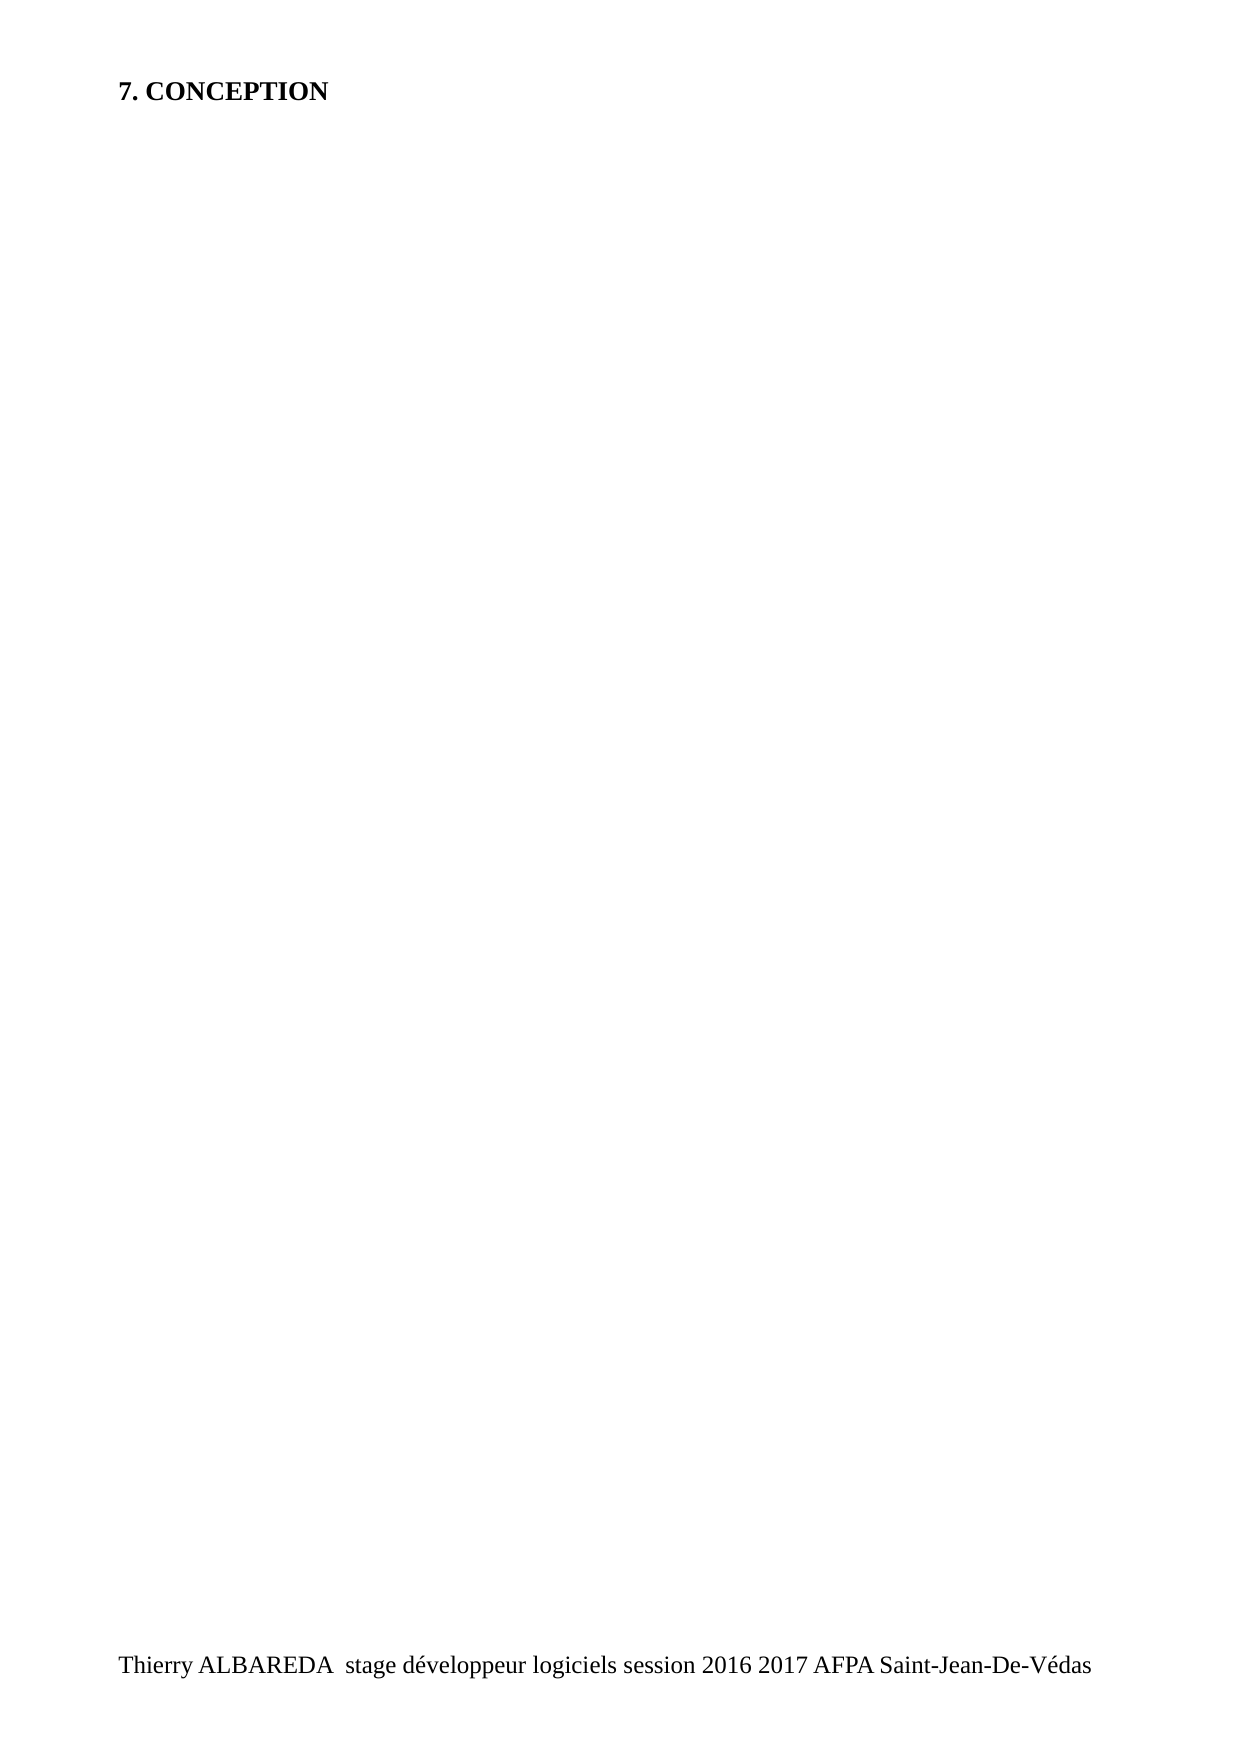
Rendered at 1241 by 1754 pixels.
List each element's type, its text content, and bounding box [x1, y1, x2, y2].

text 7. CONCEPTION [118, 75, 1122, 106]
